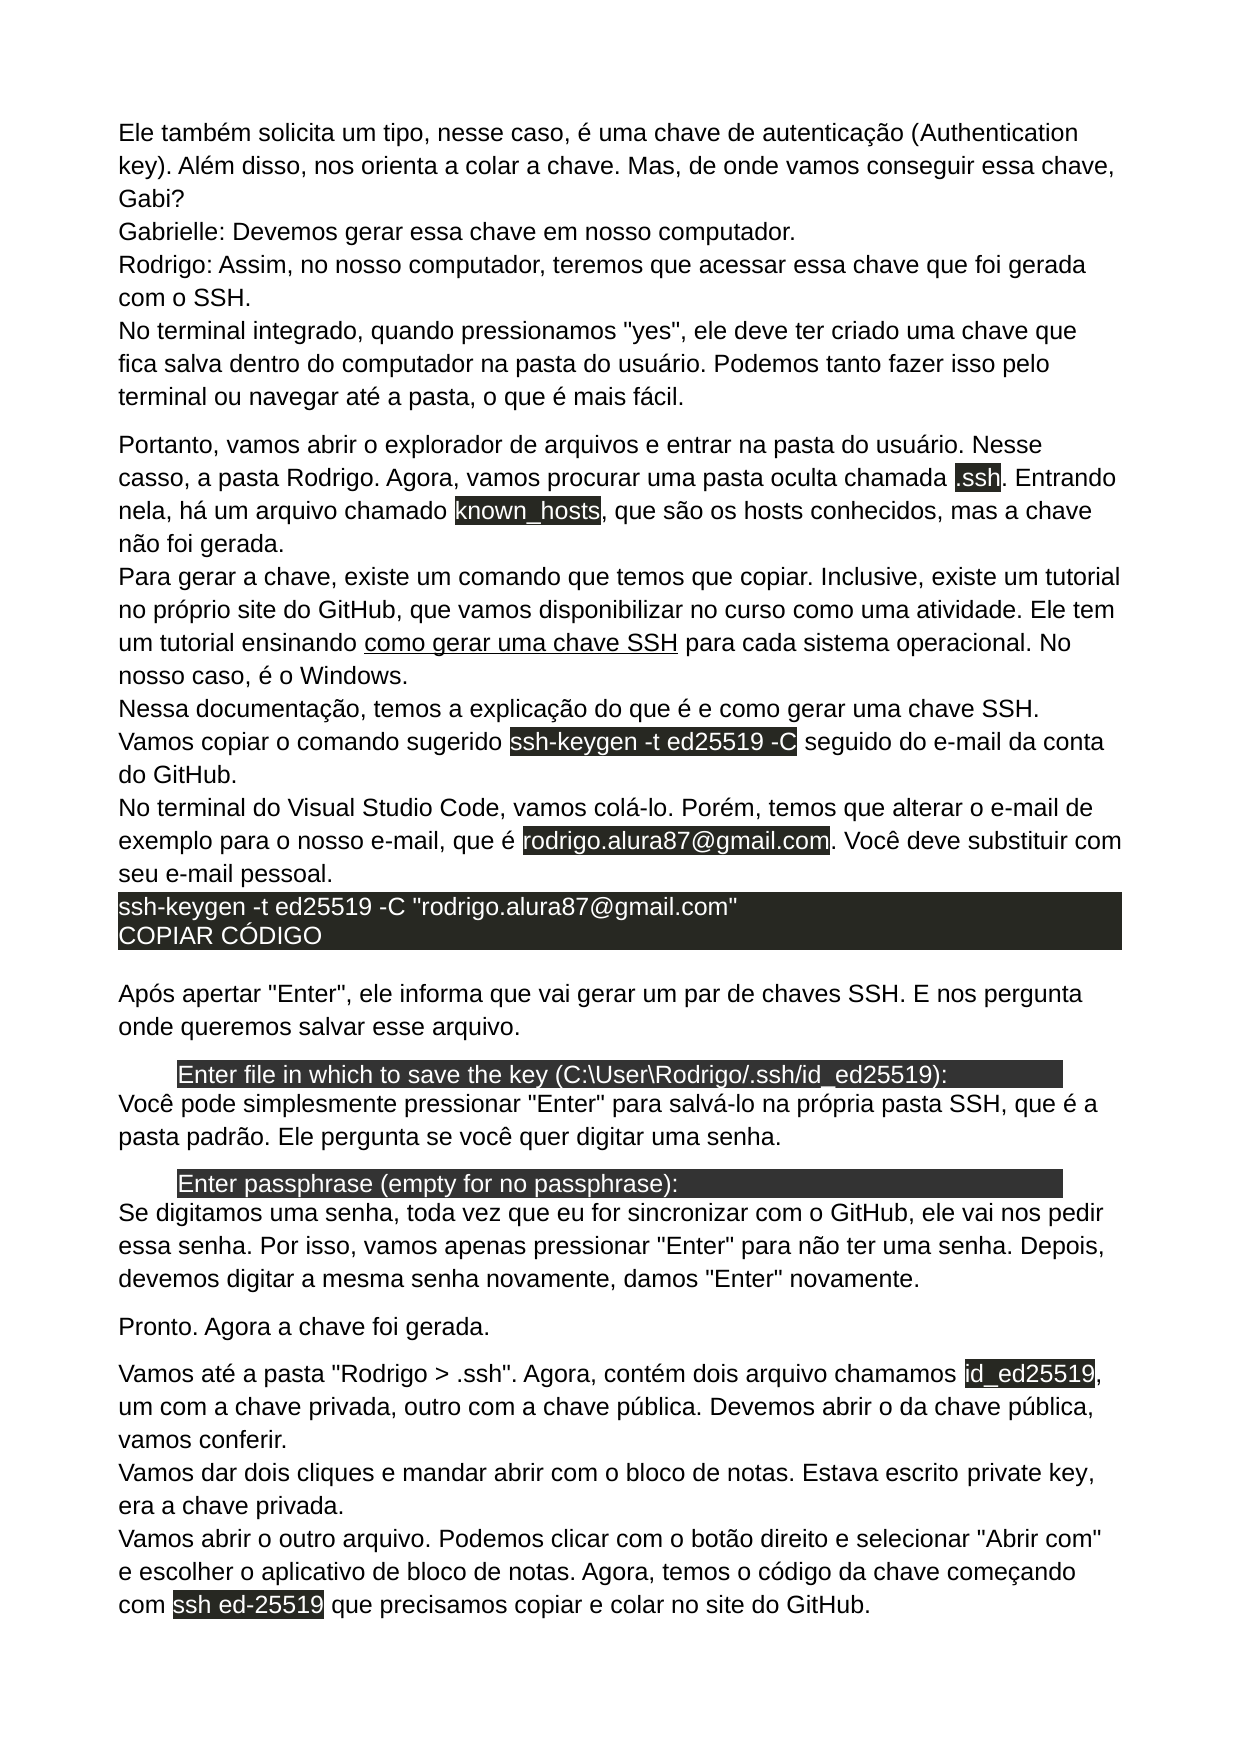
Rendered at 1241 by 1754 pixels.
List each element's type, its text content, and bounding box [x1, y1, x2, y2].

text Ele também solicita um tipo, nesse caso, é uma chave de autenticação (Authentication key). Além disso, nos orienta a colar a chave. Mas, de onde vamos conseguir essa chave, Gabi? [118, 118, 1122, 213]
text No terminal do Visual Studio Code, vamos colá-lo. Porém, temos que alterar o e-mail de exemplo para o nosso e-mail, que é rodrigo.alura87@gmail.com. Você deve substituir com seu e-mail pessoal. [118, 793, 1122, 888]
text Enter file in which to save the key (C:\User\Rodrigo/.ssh/id_ed25519): [177, 1060, 1063, 1088]
text Vamos dar dois cliques e mandar abrir com o bloco de notas. Estava escrito private key, era a chave privada. [118, 1458, 1122, 1520]
text Pronto. Agora a chave foi gerada. [118, 1312, 1122, 1340]
text COPIAR CÓDIGO [118, 921, 1122, 950]
text Você pode simplesmente pressionar "Enter" para salvá-lo na própria pasta SSH, que é a pasta padrão. Ele pergunta se você quer digitar uma senha. [118, 1088, 1122, 1150]
text Para gerar a chave, existe um comando que temos que copiar. Inclusive, existe um tutorial no próprio site do GitHub, que vamos disponibilizar no curso como uma atividade. Ele tem um tutorial ensinando como gerar uma chave SSH para cada sistema operacional. No nosso caso, é o Windows. [118, 562, 1122, 690]
text Rodrigo: Assim, no nosso computador, teremos que acessar essa chave que foi gerada com o SSH. [118, 250, 1122, 312]
text ssh-keygen -t ed25519 -C "rodrigo.alura87@gmail.com" [118, 892, 1122, 921]
text Enter passphrase (empty for no passphrase): [177, 1169, 1063, 1198]
text Vamos abrir o outro arquivo. Podemos clicar com o botão direito e selecionar "Abrir com" e escolher o aplicativo de bloco de notas. Agora, temos o código da chave começando com ssh ed-25519 que precisamos copiar e colar no site do GitHub. [118, 1524, 1122, 1619]
text Se digitamos uma senha, toda vez que eu for sincronizar com o GitHub, ele vai nos pedir essa senha. Por isso, vamos apenas pressionar "Enter" para não ter uma senha. Depois, devemos digitar a mesma senha novamente, damos "Enter" novamente. [118, 1198, 1122, 1293]
text No terminal integrado, quando pressionamos "yes", ele deve ter criado uma chave que fica salva dentro do computador na pasta do usuário. Podemos tanto fazer isso pelo terminal ou navegar até a pasta, o que é mais fácil. [118, 316, 1122, 411]
text Gabrielle: Devemos gerar essa chave em nosso computador. [118, 217, 1122, 246]
text Após apertar "Enter", ele informa que vai gerar um par de chaves SSH. E nos pergunta onde queremos salvar esse arquivo. [118, 979, 1122, 1041]
text Portanto, vamos abrir o explorador de arquivos e entrar na pasta do usuário. Nesse casso, a pasta Rodrigo. Agora, vamos procurar uma pasta oculta chamada .ssh. Entrando nela, há um arquivo chamado known_hosts, que são os hosts conhecidos, mas a chave não foi gerada. [118, 430, 1122, 558]
text Nessa documentação, temos a explicação do que é e como gerar uma chave SSH. Vamos copiar o comando sugerido ssh-keygen -t ed25519 -C seguido do e-mail da conta do GitHub. [118, 694, 1122, 789]
text Vamos até a pasta "Rodrigo > .ssh". Agora, contém dois arquivo chamamos id_ed25519, um com a chave privada, outro com a chave pública. Devemos abrir o da chave pública, vamos conferir. [118, 1359, 1122, 1454]
